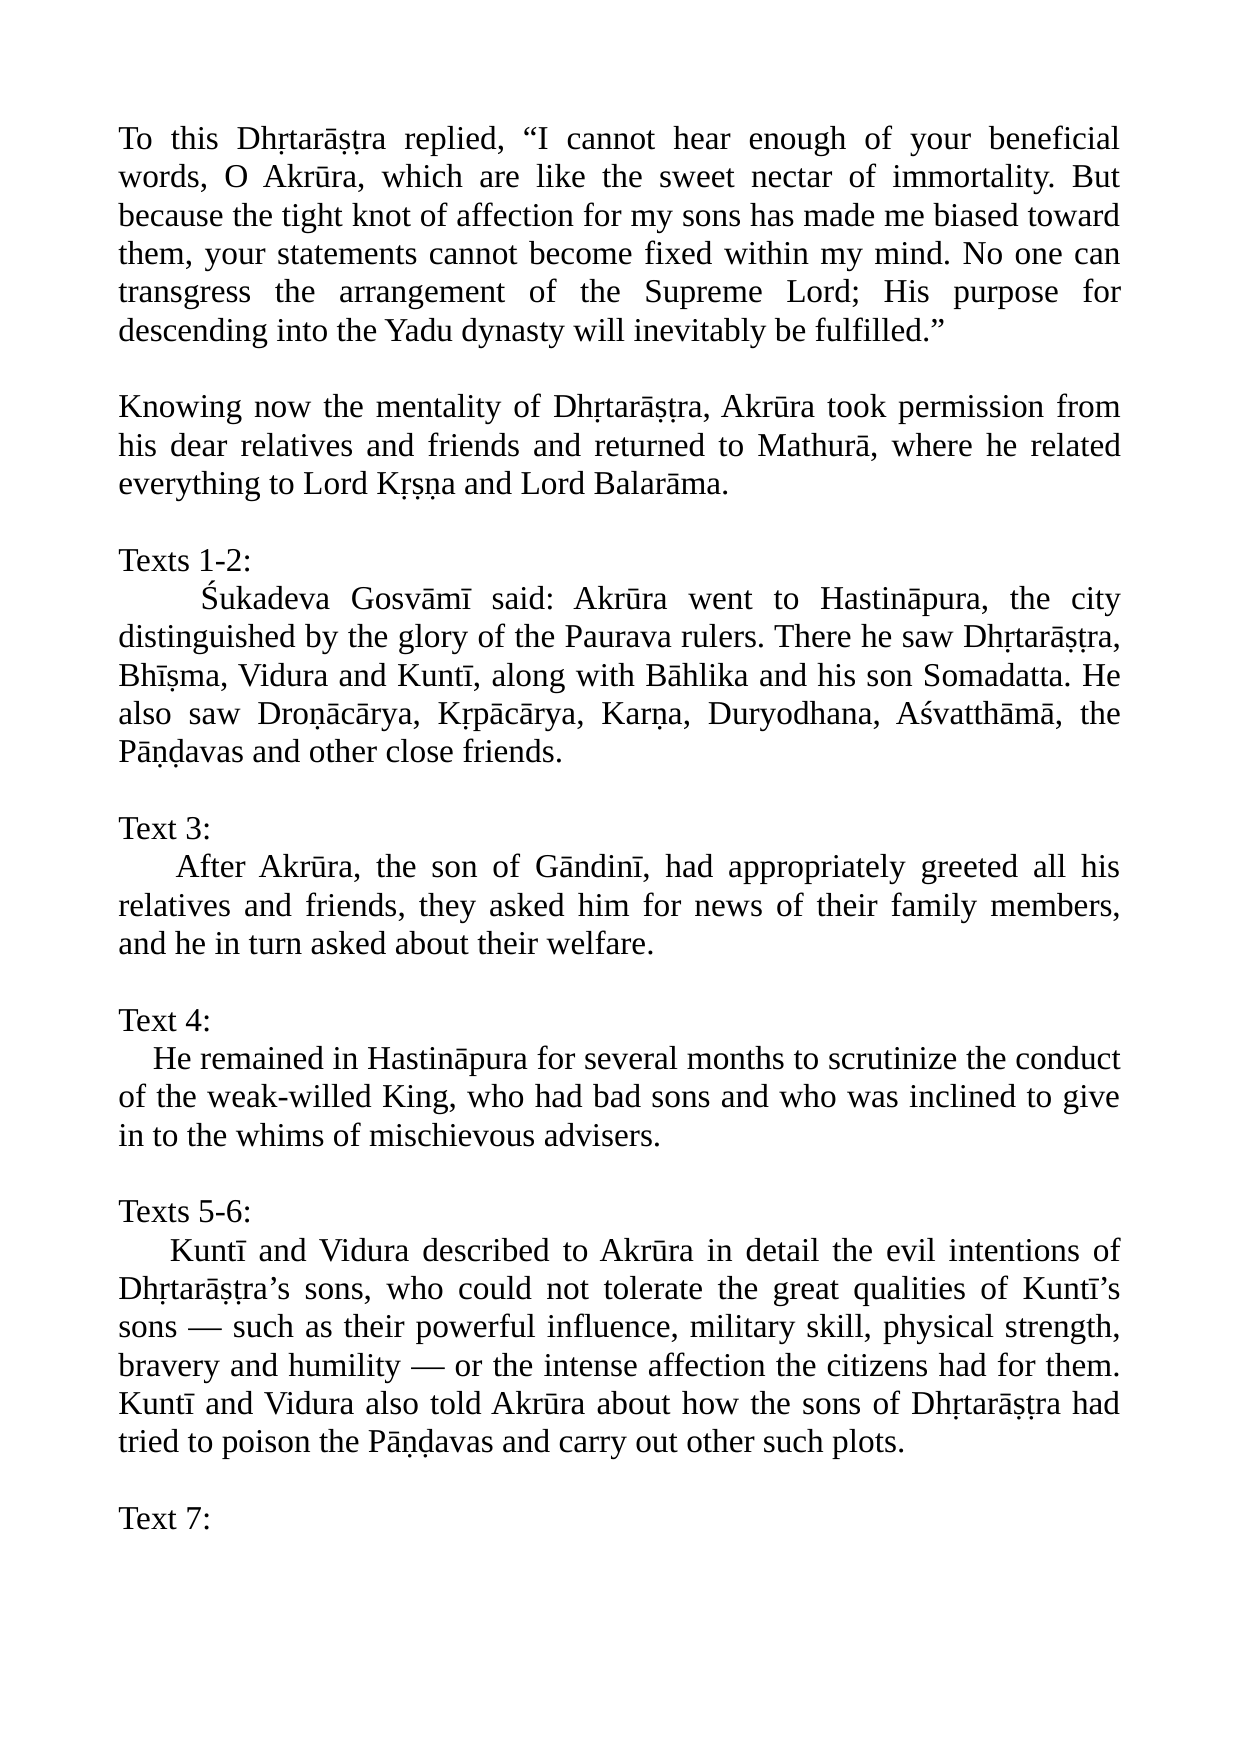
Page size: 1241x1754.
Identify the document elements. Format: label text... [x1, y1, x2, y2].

text Text 7: [118, 1498, 1122, 1536]
text After Akrūra, the son of Gāndinī, had appropriately greeted all his relatives and friends, they asked him for news of their family members, and he in turn asked about their welfare. [118, 846, 1122, 961]
text Text 4: [118, 1000, 1122, 1038]
text Texts 5-6: [118, 1191, 1122, 1230]
text Texts 1-2: [118, 540, 1122, 578]
text Kuntī and Vidura described to Akrūra in detail the evil intentions of Dhṛtarāṣṭra’s sons, who could not tolerate the great qualities of Kuntī’s sons — such as their powerful influence, military skill, physical strength, bravery and humility — or the intense affection the citizens had for them. Kuntī and Vidura also told Akrūra about how the sons of Dhṛtarāṣṭra had tried to poison the Pāṇḍavas and carry out other such plots. [118, 1230, 1122, 1460]
text Knowing now the mentality of Dhṛtarāṣṭra, Akrūra took permission from his dear relatives and friends and returned to Mathurā, where he related everything to Lord Kṛṣṇa and Lord Balarāma. [118, 386, 1122, 501]
text To this Dhṛtarāṣṭra replied, “I cannot hear enough of your beneficial words, O Akrūra, which are like the sweet nectar of immortality. But because the tight knot of affection for my sons has made me biased toward them, your statements cannot become fixed within my mind. No one can transgress the arrangement of the Supreme Lord; His purpose for descending into the Yadu dynasty will inevitably be fulfilled.” [118, 118, 1122, 348]
text Text 3: [118, 808, 1122, 846]
text He remained in Hastināpura for several months to scrutinize the conduct of the weak-willed King, who had bad sons and who was inclined to give in to the whims of mischievous advisers. [118, 1038, 1122, 1153]
text Śukadeva Gosvāmī said: Akrūra went to Hastināpura, the city distinguished by the glory of the Paurava rulers. There he saw Dhṛtarāṣṭra, Bhīṣma, Vidura and Kuntī, along with Bāhlika and his son Somadatta. He also saw Droṇācārya, Kṛpācārya, Karṇa, Duryodhana, Aśvatthāmā, the Pāṇḍavas and other close friends. [118, 578, 1122, 770]
